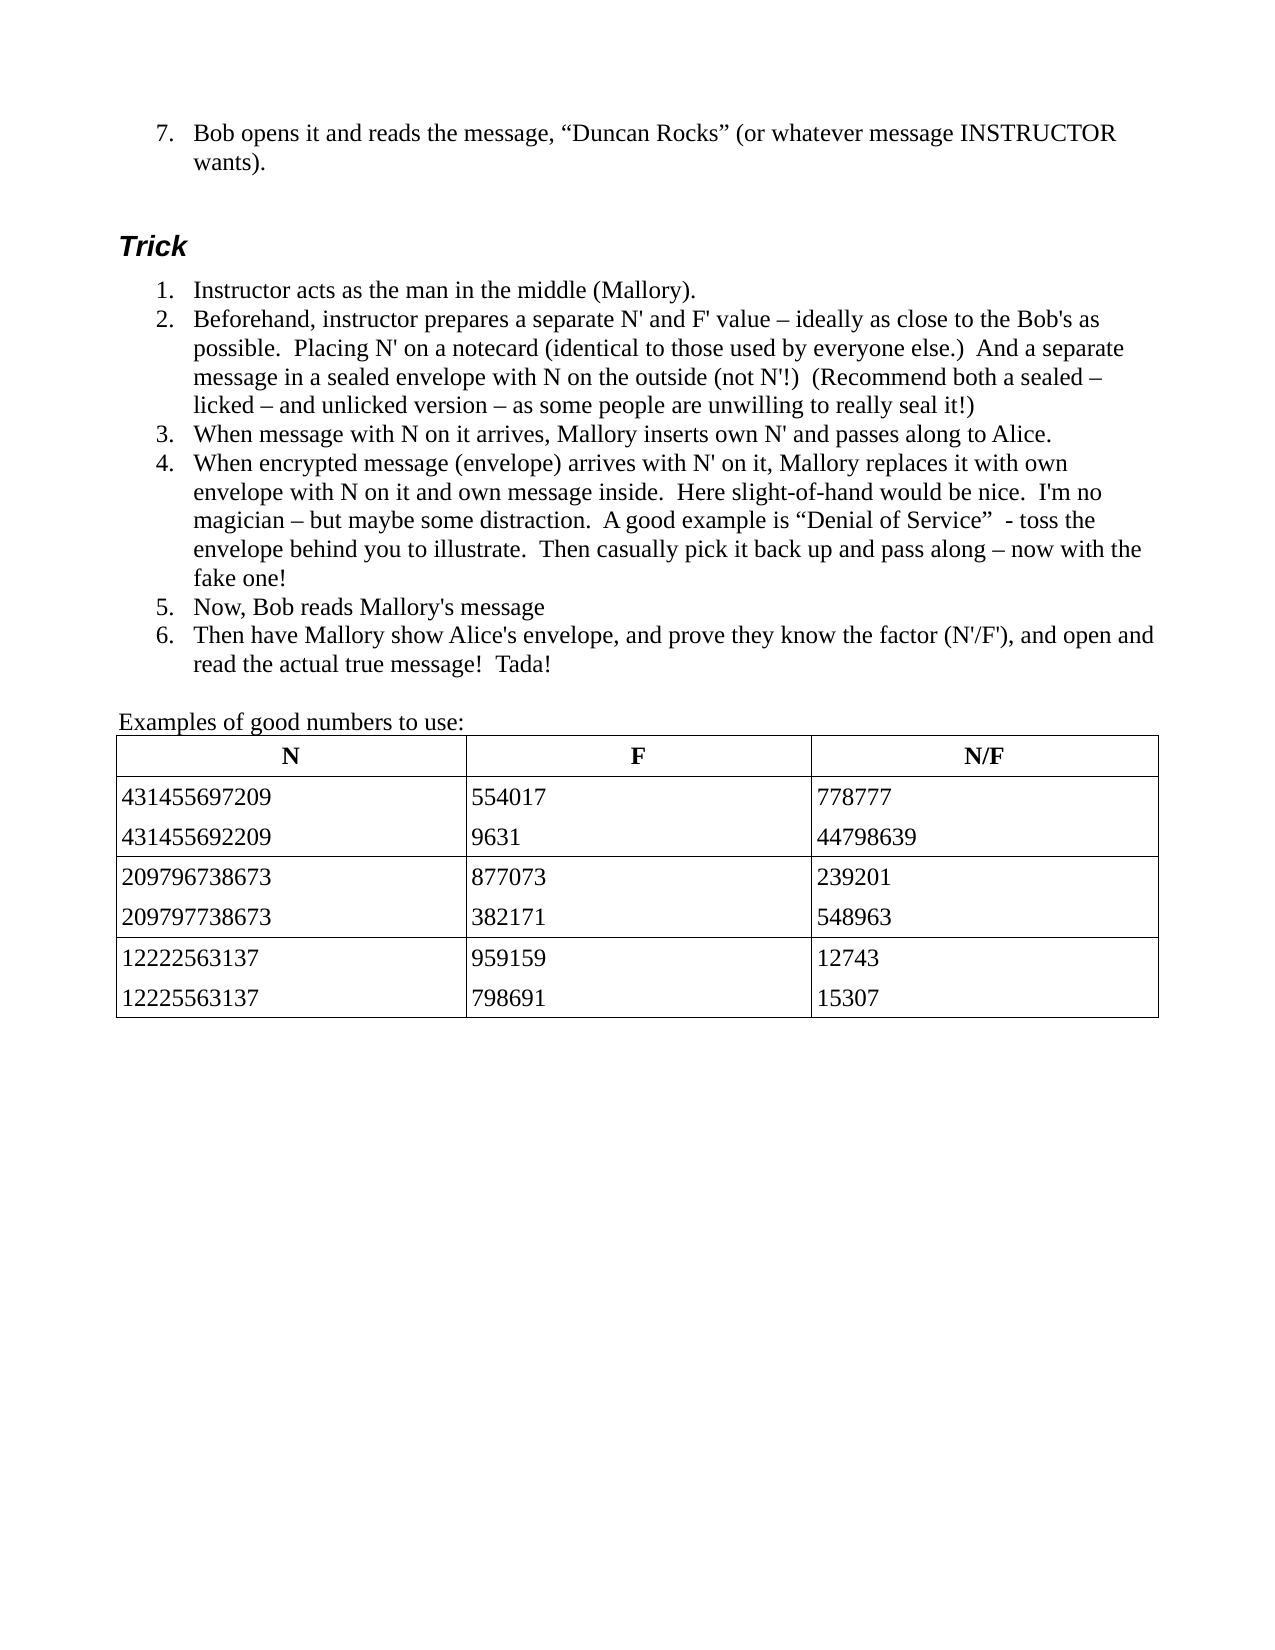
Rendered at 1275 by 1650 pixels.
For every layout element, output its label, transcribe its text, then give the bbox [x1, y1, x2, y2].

table_cell 431455692209 [117, 816, 466, 856]
table_cell 9631 [467, 816, 811, 856]
table_cell 15307 [812, 977, 1158, 1017]
table_cell 431455697209 [117, 777, 466, 816]
table_cell 877073 [467, 857, 811, 897]
table_cell 12222563137 [117, 938, 466, 977]
table_cell 548963 [812, 897, 1158, 937]
table_cell 12743 [812, 938, 1158, 977]
table_cell 239201 [812, 857, 1158, 897]
table_header N [117, 736, 466, 776]
list Now, Bob reads Mallory's message [156, 592, 1157, 620]
table_cell 554017 [467, 777, 811, 816]
table_cell 209796738673 [117, 857, 466, 897]
list Beforehand, instructor prepares a separate N' and F' value – ideally as close to the Bob's as possible. Placing N' on a notecard (identical to those used by everyone else.) And a separate message in a sealed envelope with N on the outside (not N'!) (Recommend both a sealed – licked – and unlicked version – as some people are unwilling to really seal it!) [156, 304, 1157, 419]
table_cell 44798639 [812, 816, 1158, 856]
list When encrypted message (envelope) arrives with N' on it, Mallory replaces it with own envelope with N on it and own message inside. Here slight-of-hand would be nice. I'm no magician – but maybe some distraction. A good example is “Denial of Service” - toss the envelope behind you to illustrate. Then casually pick it back up and pass along – now with the fake one! [156, 448, 1157, 592]
table_cell 798691 [467, 977, 811, 1017]
text Examples of good numbers to use: [118, 707, 1157, 735]
list When message with N on it arrives, Mallory inserts own N' and passes along to Alice. [156, 419, 1157, 448]
table_cell 209797738673 [117, 897, 466, 937]
table_header N/F [812, 736, 1158, 776]
table_cell 778777 [812, 777, 1158, 816]
list Then have Mallory show Alice's envelope, and prove they know the factor (N'/F'), and open and read the actual true message! Tada! [156, 620, 1157, 678]
table_cell 959159 [467, 938, 811, 977]
table_cell 382171 [467, 897, 811, 937]
list Instructor acts as the man in the middle (Mallory). [156, 275, 1157, 304]
table_cell 12225563137 [117, 977, 466, 1017]
subtitle Trick [118, 229, 1157, 263]
list Bob opens it and reads the message, “Duncan Rocks” (or whatever message INSTRUCTOR wants). [156, 118, 1157, 176]
table_header F [467, 736, 811, 776]
